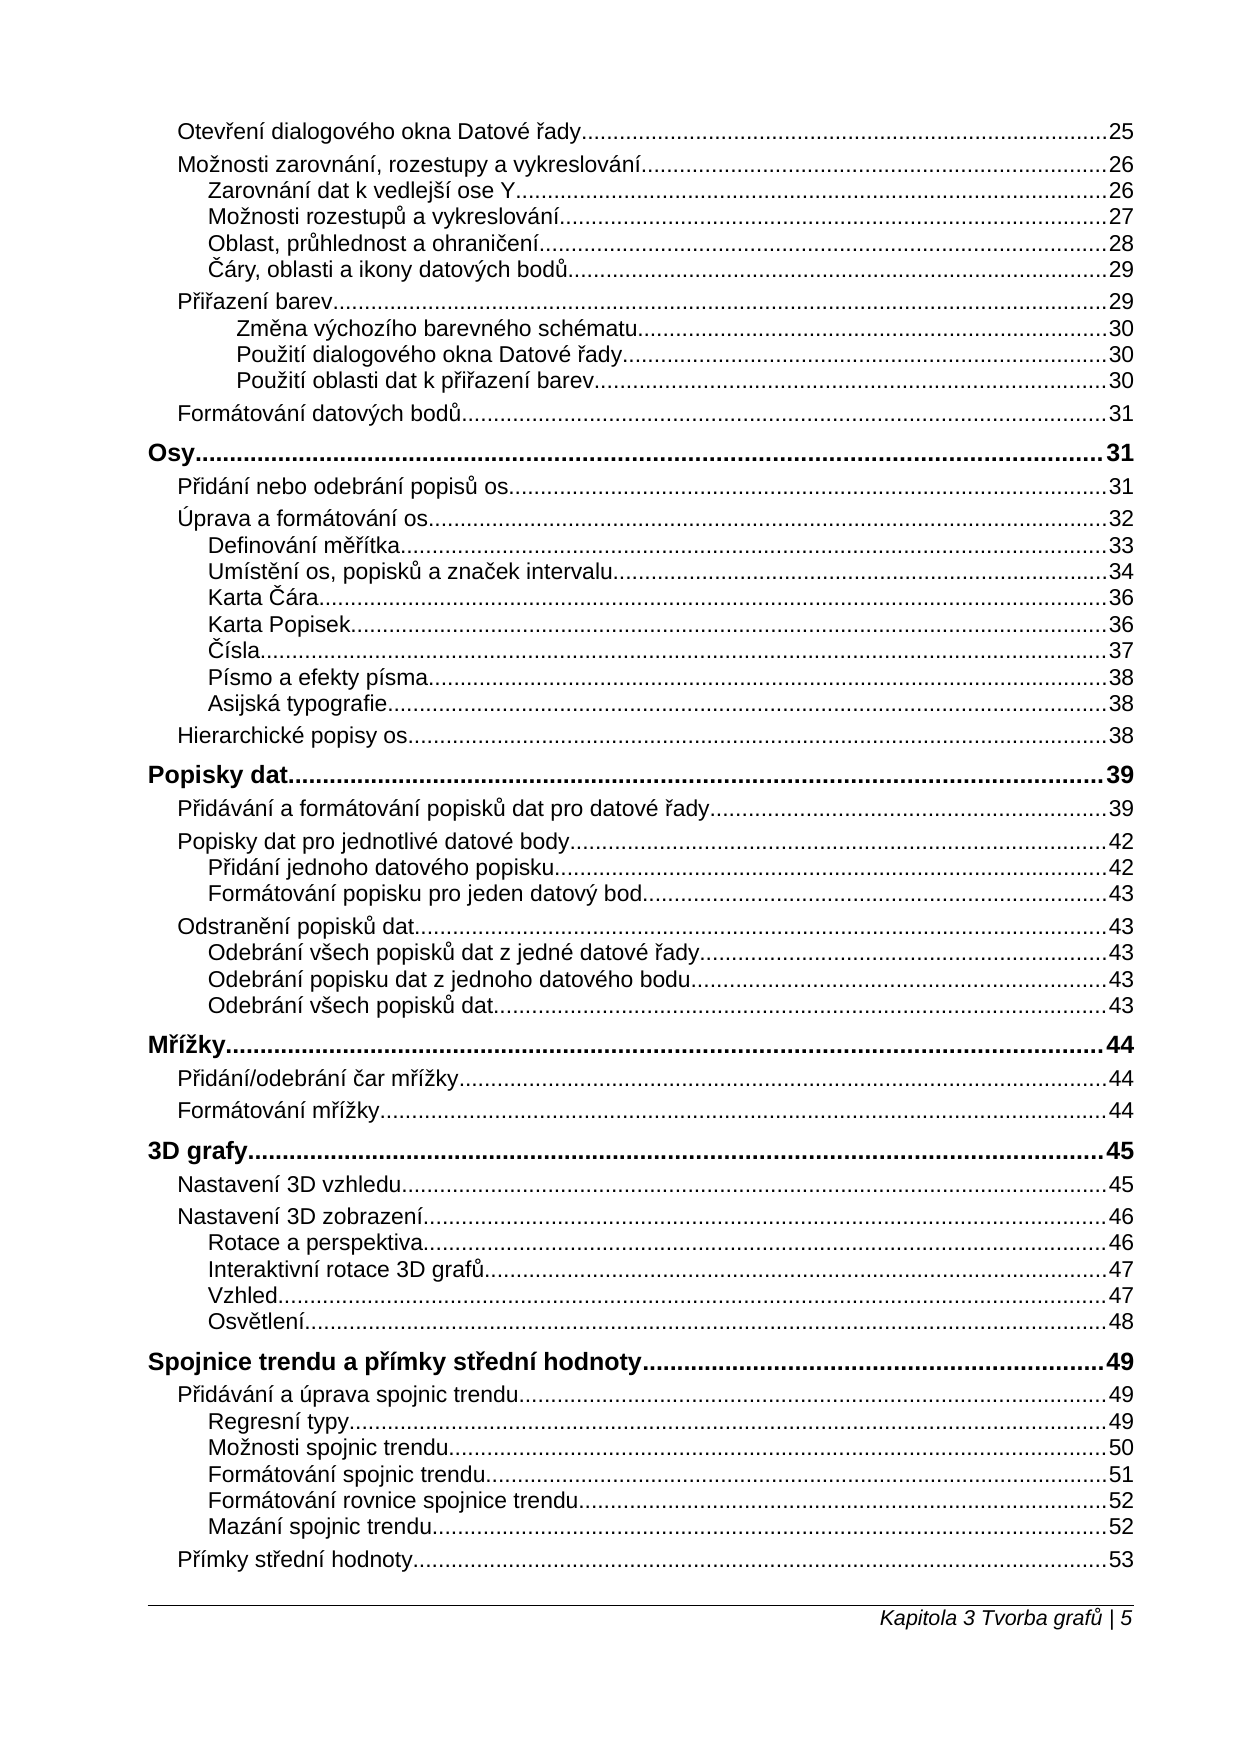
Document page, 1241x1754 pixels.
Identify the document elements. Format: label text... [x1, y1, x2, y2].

text Písmo a efekty písma 38 [208, 663, 1134, 690]
text 3D grafy 45 [148, 1136, 1134, 1164]
text Formátování popisku pro jeden datový bod 43 [208, 880, 1134, 907]
text Možnosti spojnic trendu 50 [208, 1434, 1134, 1461]
text Nastavení 3D zobrazení 46 [177, 1203, 1134, 1229]
text Interaktivní rotace 3D grafů 47 [208, 1256, 1134, 1282]
text Čáry, oblasti a ikony datových bodů 29 [208, 256, 1134, 282]
text Formátování mřížky 44 [177, 1097, 1134, 1124]
text Karta Čára 36 [208, 584, 1134, 611]
text Popisky dat pro jednotlivé datové body 42 [177, 828, 1134, 854]
text Použití dialogového okna Datové řady 30 [236, 341, 1134, 367]
text Umístění os, popisků a značek intervalu 34 [208, 558, 1134, 584]
text Přidání jednoho datového popisku 42 [208, 854, 1134, 880]
text Regresní typy 49 [208, 1408, 1134, 1434]
text Úprava a formátování os 32 [177, 505, 1134, 532]
text Nastavení 3D vzhledu 45 [177, 1171, 1134, 1197]
text Použití oblasti dat k přiřazení barev 30 [236, 367, 1134, 394]
text Odebrání popisku dat z jednoho datového bodu 43 [208, 966, 1134, 992]
text Formátování datových bodů 31 [177, 400, 1134, 426]
text Odebrání všech popisků dat z jedné datové řady 43 [208, 939, 1134, 966]
text Otevření dialogového okna Datové řady 25 [177, 118, 1134, 144]
text Mřížky 44 [148, 1030, 1134, 1059]
text Formátování spojnic trendu 51 [208, 1461, 1134, 1487]
text Hierarchické popisy os 38 [177, 722, 1134, 748]
text Formátování rovnice spojnice trendu 52 [208, 1487, 1134, 1513]
text Vzhled 47 [208, 1282, 1134, 1308]
text Osvětlení 48 [208, 1308, 1134, 1335]
text Přímky střední hodnoty 53 [177, 1546, 1134, 1572]
text Odebrání všech popisků dat 43 [208, 992, 1134, 1018]
text Mazání spojnic trendu 52 [208, 1513, 1134, 1539]
text Rotace a perspektiva 46 [208, 1229, 1134, 1256]
text Přidání/odebrání čar mřížky 44 [177, 1065, 1134, 1091]
text Přidání nebo odebrání popisů os 31 [177, 473, 1134, 499]
text Možnosti zarovnání, rozestupy a vykreslování 26 [177, 151, 1134, 177]
text Čísla 37 [208, 637, 1134, 663]
text Přiřazení barev 29 [177, 288, 1134, 315]
text Spojnice trendu a přímky střední hodnoty 49 [148, 1347, 1134, 1375]
text Přidávání a formátování popisků dat pro datové řady 39 [177, 795, 1134, 822]
text Přidávání a úprava spojnic trendu 49 [177, 1381, 1134, 1408]
text Odstranění popisků dat 43 [177, 913, 1134, 939]
text Oblast, průhlednost a ohraničení 28 [208, 229, 1134, 256]
text Změna výchozího barevného schématu 30 [236, 315, 1134, 341]
text Karta Popisek 36 [208, 611, 1134, 637]
text Popisky dat 39 [148, 761, 1134, 789]
text Osy 31 [148, 438, 1134, 467]
text Možnosti rozestupů a vykreslování 27 [208, 203, 1134, 229]
text Definování měřítka 33 [208, 532, 1134, 558]
text Zarovnání dat k vedlejší ose Y 26 [208, 177, 1134, 203]
text Asijská typografie 38 [208, 690, 1134, 716]
